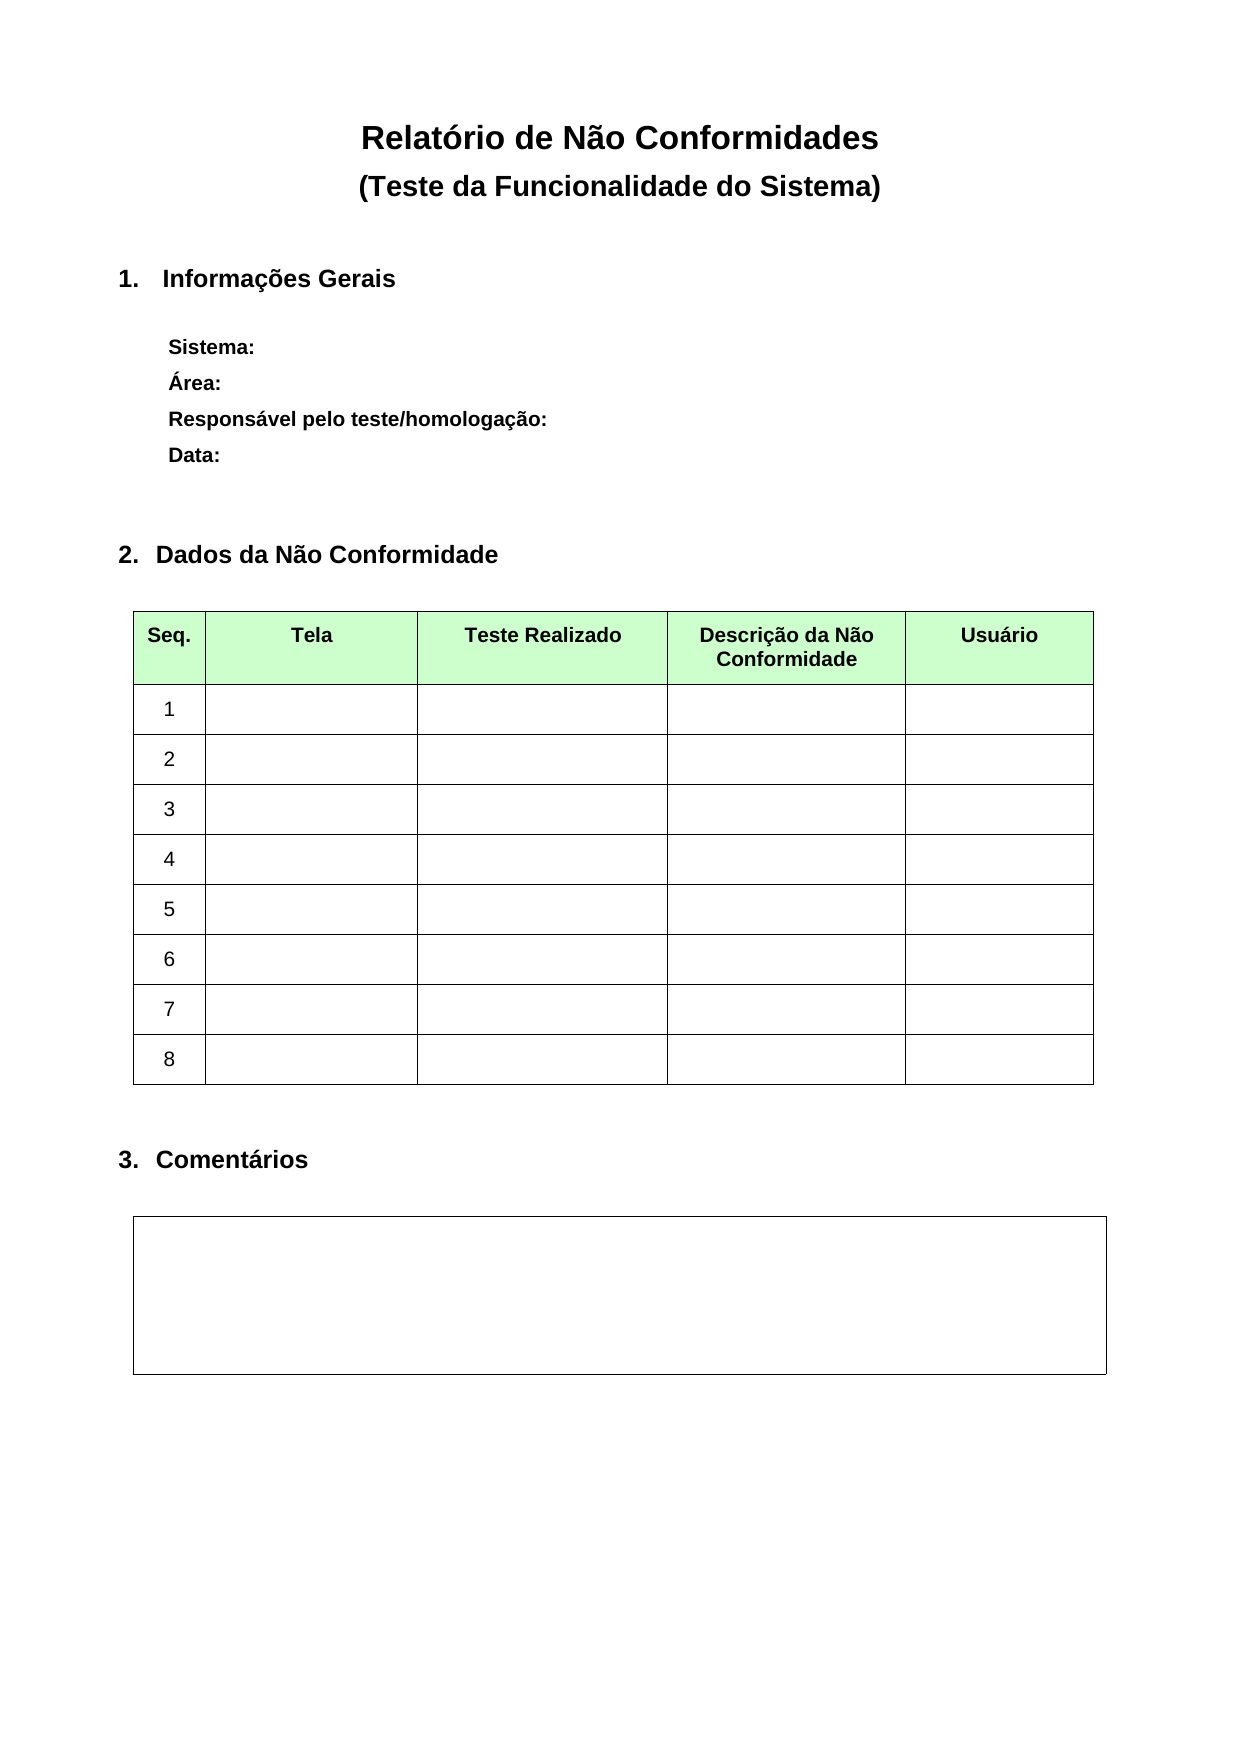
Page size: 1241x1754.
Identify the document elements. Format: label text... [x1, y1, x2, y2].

table_cell [418, 735, 667, 784]
table_cell [906, 985, 1093, 1034]
table_header Usuário [906, 612, 1093, 684]
table_cell [906, 735, 1093, 784]
table_cell [206, 735, 417, 784]
text Sistema: [168, 335, 1122, 359]
subtitle Informações Gerais [118, 264, 1122, 293]
table_cell 2 [134, 735, 205, 784]
table_cell [906, 785, 1093, 834]
table_header [134, 1217, 1106, 1374]
table_cell [418, 985, 667, 1034]
table_cell 4 [134, 835, 205, 884]
table_cell [206, 885, 417, 934]
table_cell [668, 1035, 905, 1084]
table_cell [906, 885, 1093, 934]
table_header Tela [206, 612, 417, 684]
table_cell 3 [134, 785, 205, 834]
table_cell 1 [134, 685, 205, 734]
table_cell [906, 835, 1093, 884]
table_cell [668, 735, 905, 784]
table_cell [206, 935, 417, 984]
table_cell [206, 985, 417, 1034]
table_header Teste Realizado [418, 612, 667, 684]
table_cell [906, 1035, 1093, 1084]
table_cell [668, 835, 905, 884]
subtitle Dados da Não Conformidade [118, 540, 1122, 568]
table_cell 6 [134, 935, 205, 984]
table_cell 8 [134, 1035, 205, 1084]
table_header Seq. [134, 612, 205, 684]
table_cell [668, 935, 905, 984]
table_cell 7 [134, 985, 205, 1034]
table_cell [418, 685, 667, 734]
table_cell [418, 835, 667, 884]
table_cell 5 [134, 885, 205, 934]
table_cell [668, 685, 905, 734]
text Data: [168, 443, 1122, 467]
subtitle Comentários [118, 1145, 1122, 1173]
table_cell [906, 685, 1093, 734]
table_cell [418, 885, 667, 934]
table_cell [418, 935, 667, 984]
table_cell [668, 985, 905, 1034]
text (Teste da Funcionalidade do Sistema) [118, 169, 1122, 203]
table_header Descrição da Não Conformidade [668, 612, 905, 684]
table_cell [668, 885, 905, 934]
text Responsável pelo teste/homologação: [168, 407, 1122, 431]
table_cell [418, 1035, 667, 1084]
table_cell [206, 685, 417, 734]
table_cell [206, 835, 417, 884]
subtitle Área: [168, 371, 1122, 395]
table_cell [906, 935, 1093, 984]
table_cell [206, 785, 417, 834]
title Relatório de Não Conformidades [118, 118, 1122, 157]
table_cell [418, 785, 667, 834]
table_cell [206, 1035, 417, 1084]
table_cell [668, 785, 905, 834]
